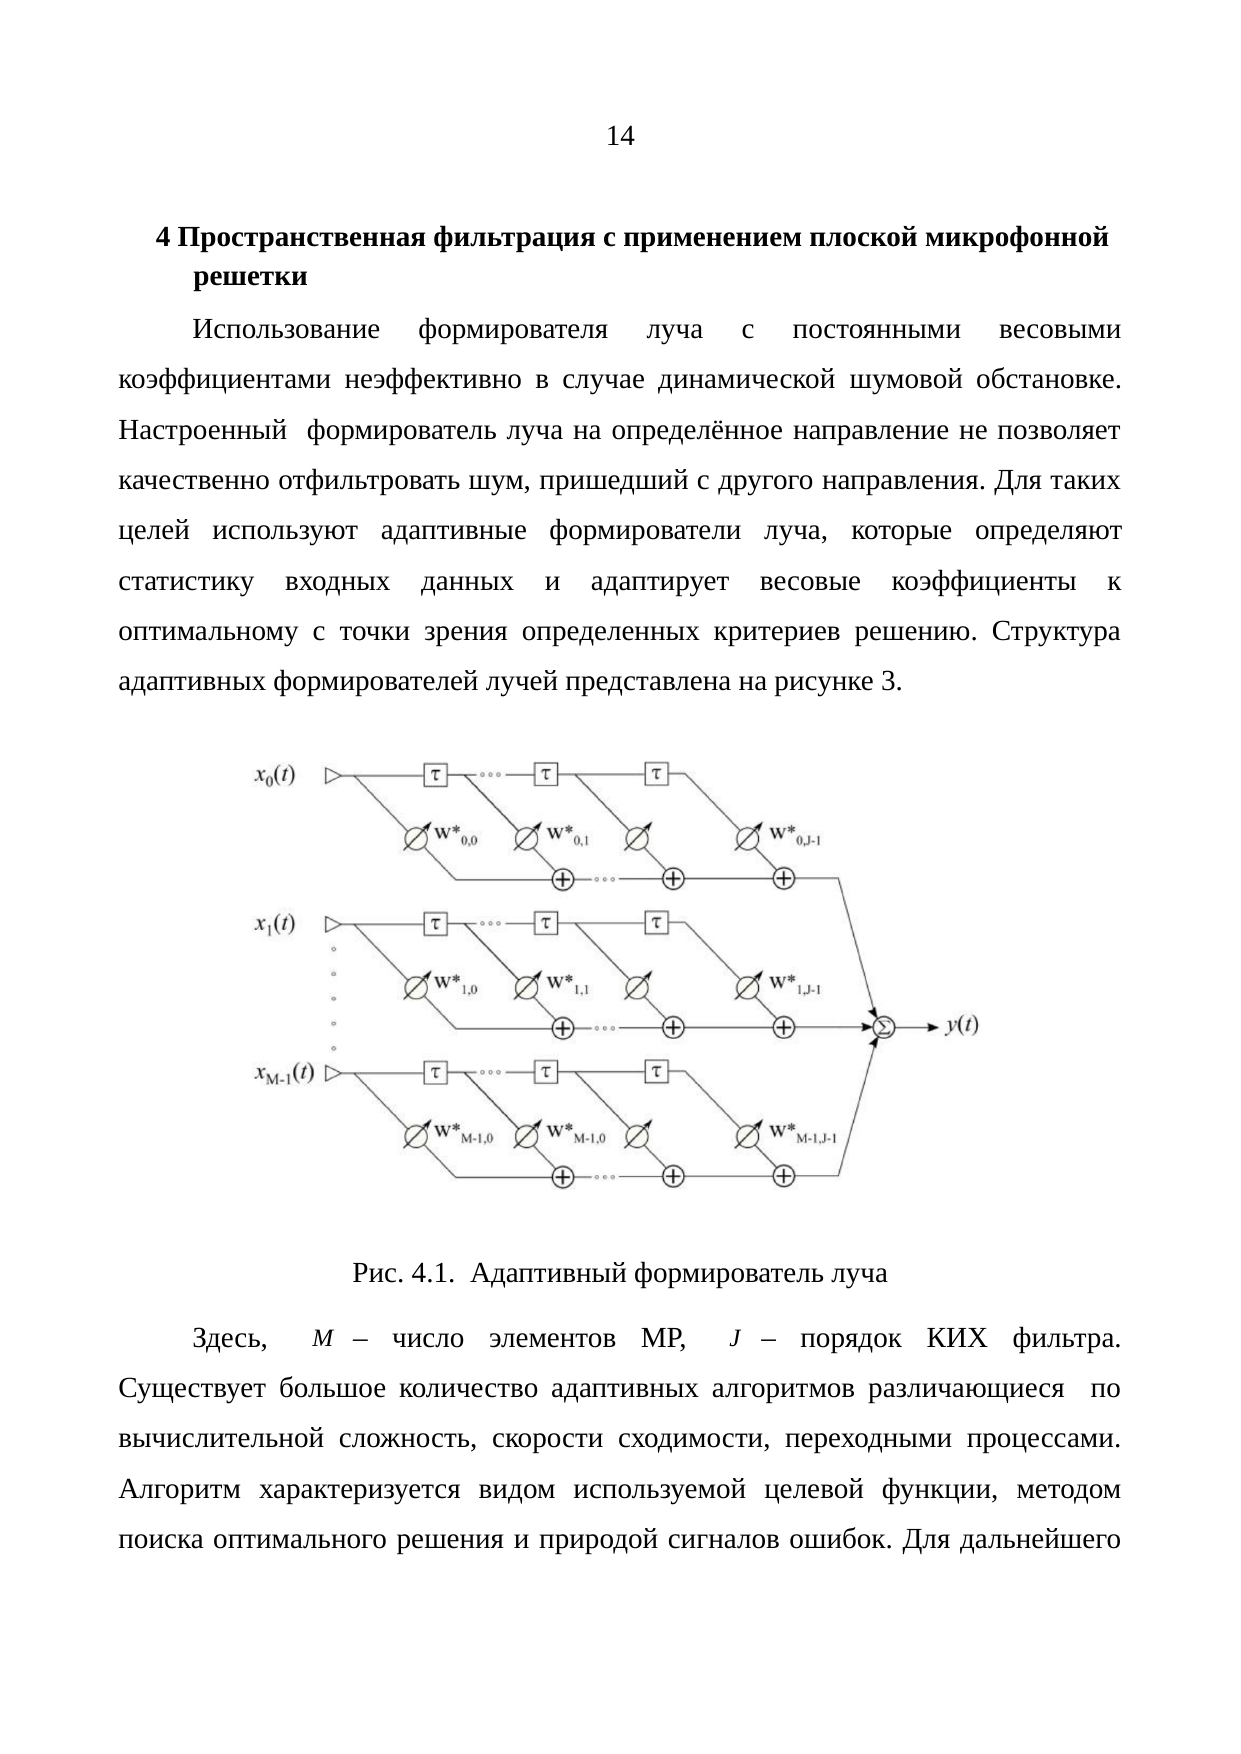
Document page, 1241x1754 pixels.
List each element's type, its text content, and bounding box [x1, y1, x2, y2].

text Здесь, – число элементов МР, – порядок КИХ фильтра. Существует большое количество адаптивных алгоритмов различающиеся по вычислительной сложность, скорости сходимости, переходными процессами. Алгоритм характеризуется видом используемой целевой функции, методом поиска оптимального решения и природой сигналов ошибок. Для дальнейшего [118, 1320, 1122, 1554]
subtitle Пространственная фильтрация с применением плоской микрофонной решетки [156, 219, 1122, 292]
text Использование формирователя луча с постоянными весовыми коэффициентами неэффективно в случае динамической шумовой обстановке. Настроенный формирователь луча на определённое направление не позволяет качественно отфильтровать шум, пришедший с другого направления. Для таких целей используют адаптивные формирователи луча, которые определяют статистику входных данных и адаптирует весовые коэффициенты к оптимальному с точки зрения определенных критериев решению. Структура адаптивных формирователей лучей представлена на рисунке 3. [118, 311, 1122, 697]
picture [248, 747, 992, 1207]
text Рис. 4.1. Адаптивный формирователь луча [118, 728, 1122, 1288]
